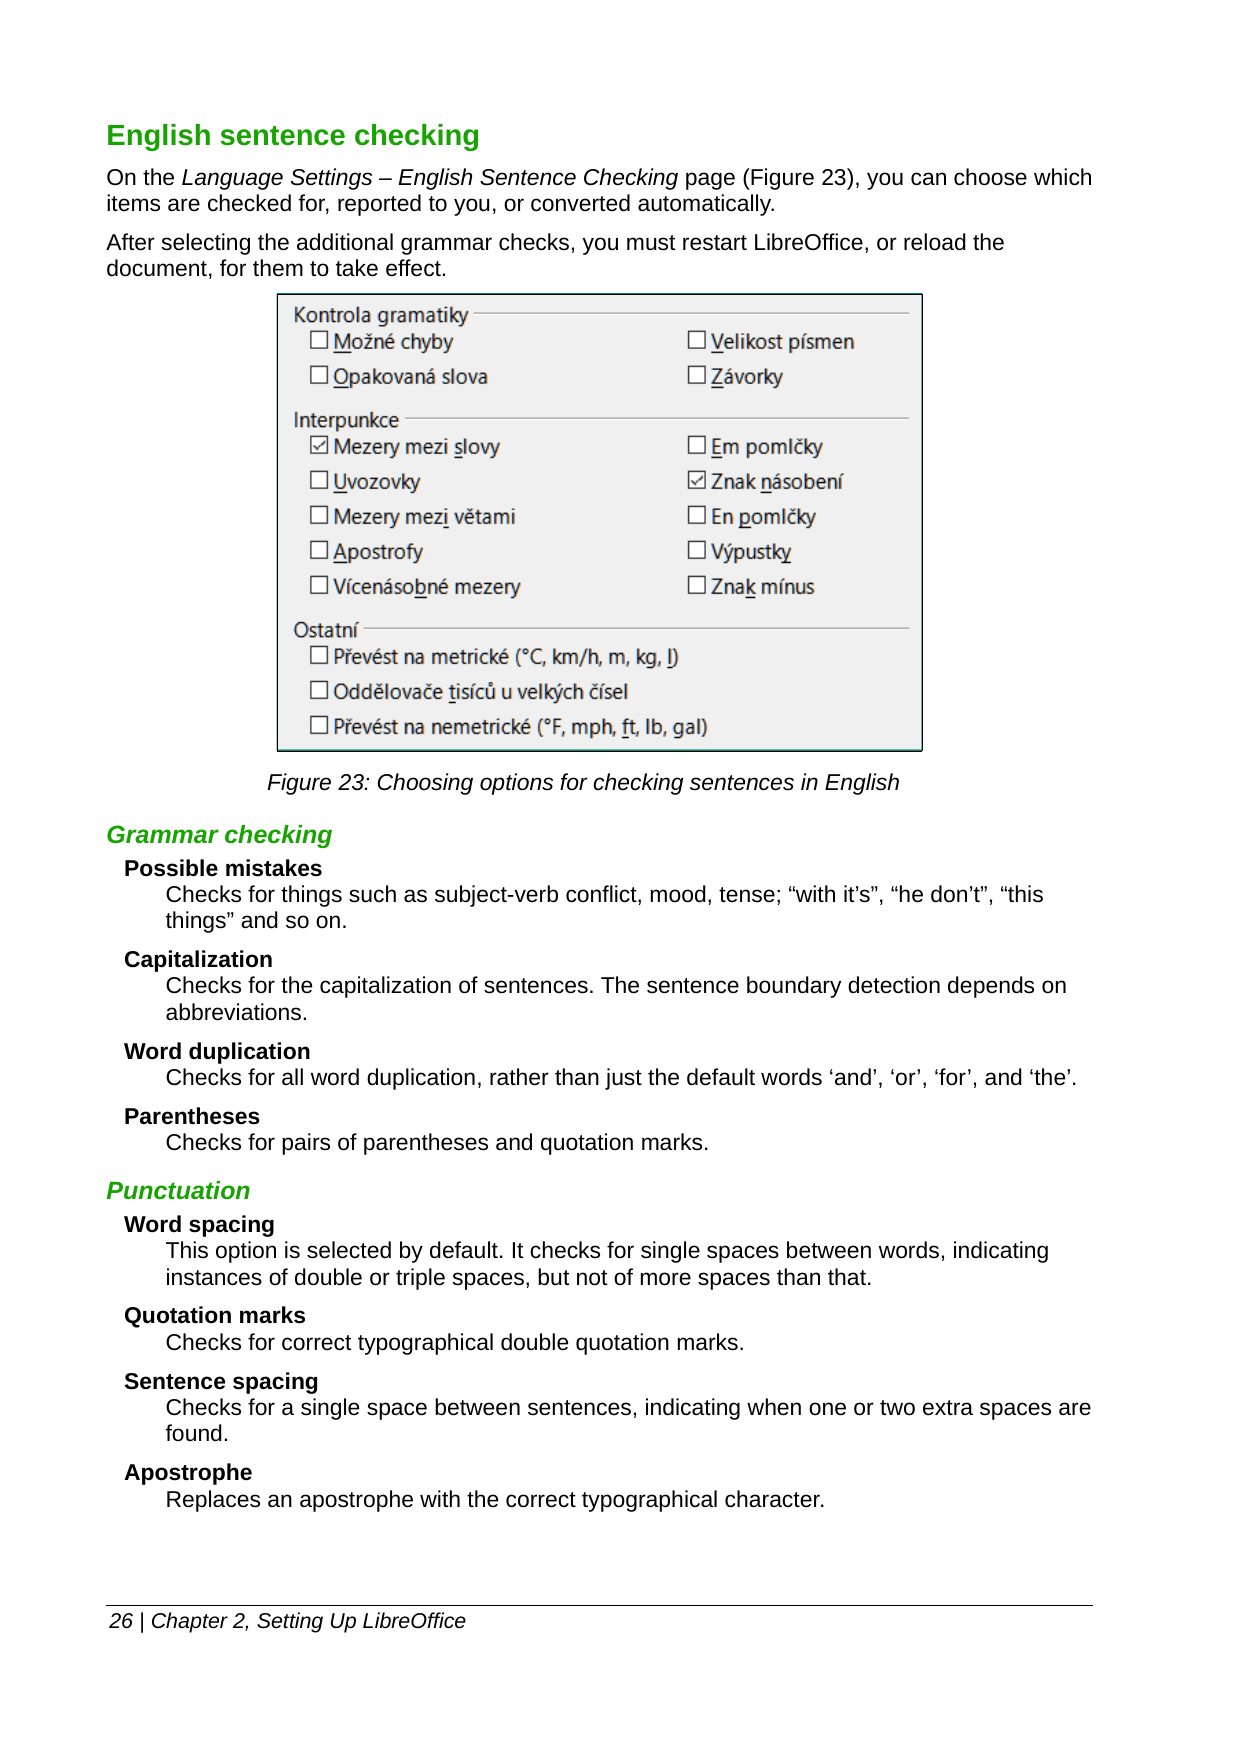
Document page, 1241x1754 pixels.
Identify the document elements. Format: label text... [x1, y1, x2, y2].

text Figure 23: Choosing options for checking sentences in English [267, 769, 932, 795]
subtitle English sentence checking [106, 118, 1093, 152]
text Capitalization [124, 946, 1093, 972]
subtitle Punctuation [106, 1176, 1093, 1205]
text Replaces an apostrophe with the correct typographical character. [165, 1486, 1093, 1512]
picture [278, 295, 922, 751]
text Sentence spacing [124, 1368, 1093, 1394]
text Word spacing [124, 1211, 1093, 1237]
text Possible mistakes [124, 854, 1093, 881]
subtitle Grammar checking [106, 820, 1093, 848]
text Parentheses [124, 1103, 1093, 1129]
text Quotation marks [124, 1302, 1093, 1329]
text On the Language Settings – English Sentence Checking page (Figure 23), you can choose which items are checked for, reported to you, or converted automatically. [106, 163, 1093, 216]
text Checks for pairs of parentheses and quotation marks. [165, 1129, 1093, 1156]
text Word duplication [124, 1038, 1093, 1064]
text Checks for all word duplication, rather than just the default words ‘and’, ‘or’, ‘for’, and ‘the’. [165, 1064, 1093, 1090]
text Checks for things such as subject-verb conflict, mood, tense; “with it’s”, “he don’t”, “this things” and so on. [165, 881, 1093, 933]
text Checks for the capitalization of sentences. The sentence boundary detection depends on abbreviations. [165, 972, 1093, 1025]
text This option is selected by default. It checks for single spaces between words, indicating instances of double or triple spaces, but not of more spaces than that. [165, 1237, 1093, 1290]
text Apostrophe [124, 1459, 1093, 1486]
text Checks for correct typographical double quotation marks. [165, 1329, 1093, 1355]
text Checks for a single space between sentences, indicating when one or two extra spaces are found. [165, 1394, 1093, 1447]
text After selecting the additional grammar checks, you must restart LibreOffice, or reload the document, for them to take effect. [106, 229, 1093, 281]
